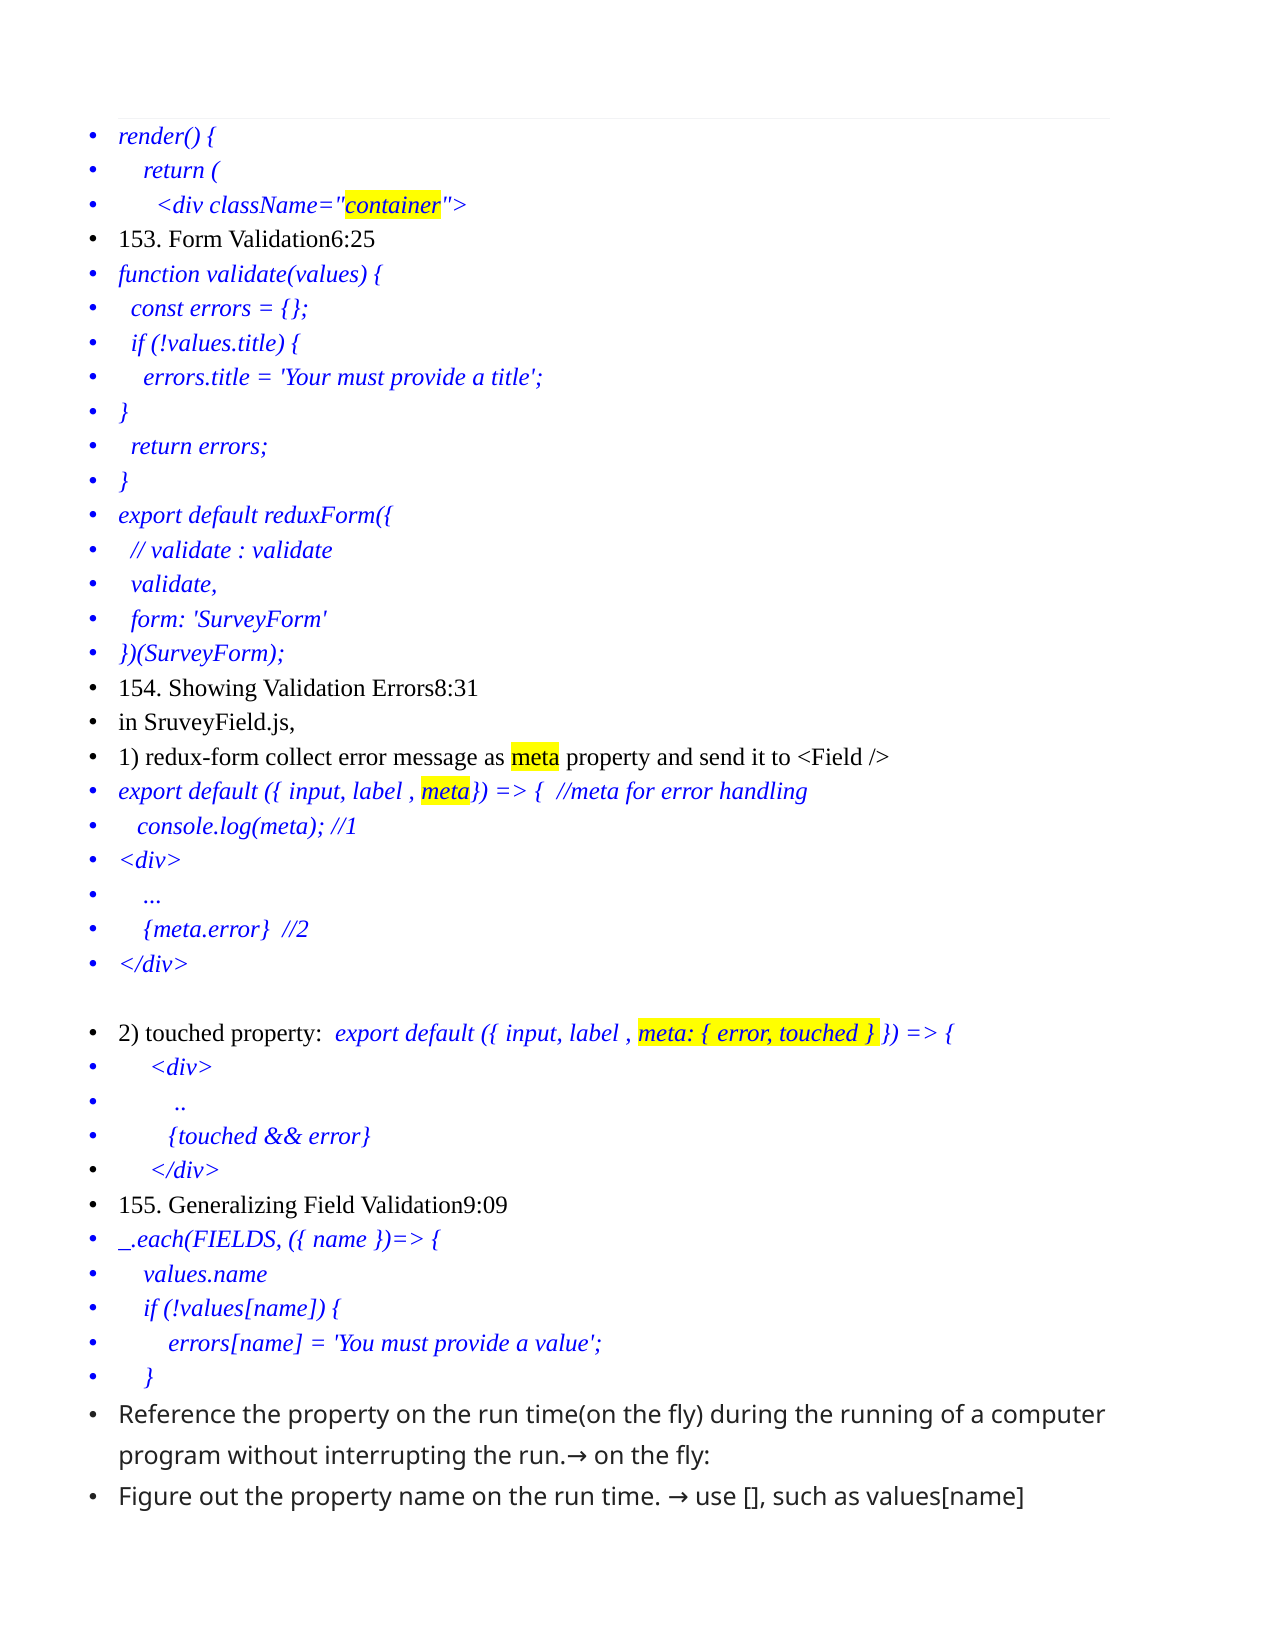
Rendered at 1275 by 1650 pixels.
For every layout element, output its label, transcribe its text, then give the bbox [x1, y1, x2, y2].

list {touched && error} [118, 1118, 1110, 1150]
list errors.title = 'Your must provide a title'; [118, 359, 1110, 391]
list </div> [118, 1152, 1110, 1184]
list 1) redux-form collect error message as meta property and send it to <Field /> [118, 739, 1110, 771]
list 154. Showing Validation Errors8:31 [118, 670, 1110, 702]
list return errors; [118, 428, 1110, 460]
list return ( [118, 153, 1110, 184]
list if (!values[name]) { [118, 1290, 1110, 1322]
list </div> [118, 946, 1110, 977]
list Figure out the property name on the run time. → use [], such as values[name] [118, 1476, 1110, 1513]
list })(SurveyForm); [118, 635, 1110, 667]
list <div> [118, 842, 1110, 874]
list <div className="container"> [118, 187, 1110, 219]
list 153. Form Validation6:25 [118, 222, 1110, 253]
list <div> [118, 1049, 1110, 1081]
list export default ({ input, label , meta}) => { //meta for error handling [118, 773, 1110, 805]
list form: 'SurveyForm' [118, 601, 1110, 633]
list console.log(meta); //1 [118, 808, 1110, 839]
list in SruveyField.js, [118, 704, 1110, 736]
list ... [118, 877, 1110, 908]
list } [118, 1359, 1110, 1391]
list .. [118, 1083, 1110, 1115]
list {meta.error} //2 [118, 911, 1110, 943]
list const errors = {}; [118, 291, 1110, 322]
list } [118, 394, 1110, 426]
list if (!values.title) { [118, 325, 1110, 357]
list Reference the property on the run time(on the fly) during the running of a computer program without interrupting the run.→ on the fly: [118, 1394, 1110, 1472]
list values.name [118, 1256, 1110, 1288]
list _.each(FIELDS, ({ name })=> { [118, 1221, 1110, 1253]
list function validate(values) { [118, 256, 1110, 288]
list 2) touched property: export default ({ input, label , meta: { error, touched } }) => { [118, 1014, 1110, 1046]
list errors[name] = 'You must provide a value'; [118, 1325, 1110, 1357]
list render() { [118, 119, 1110, 150]
list } [118, 463, 1110, 495]
list // validate : validate [118, 532, 1110, 564]
list 155. Generalizing Field Validation9:09 [118, 1187, 1110, 1219]
list export default reduxForm({ [118, 497, 1110, 529]
list validate, [118, 566, 1110, 598]
